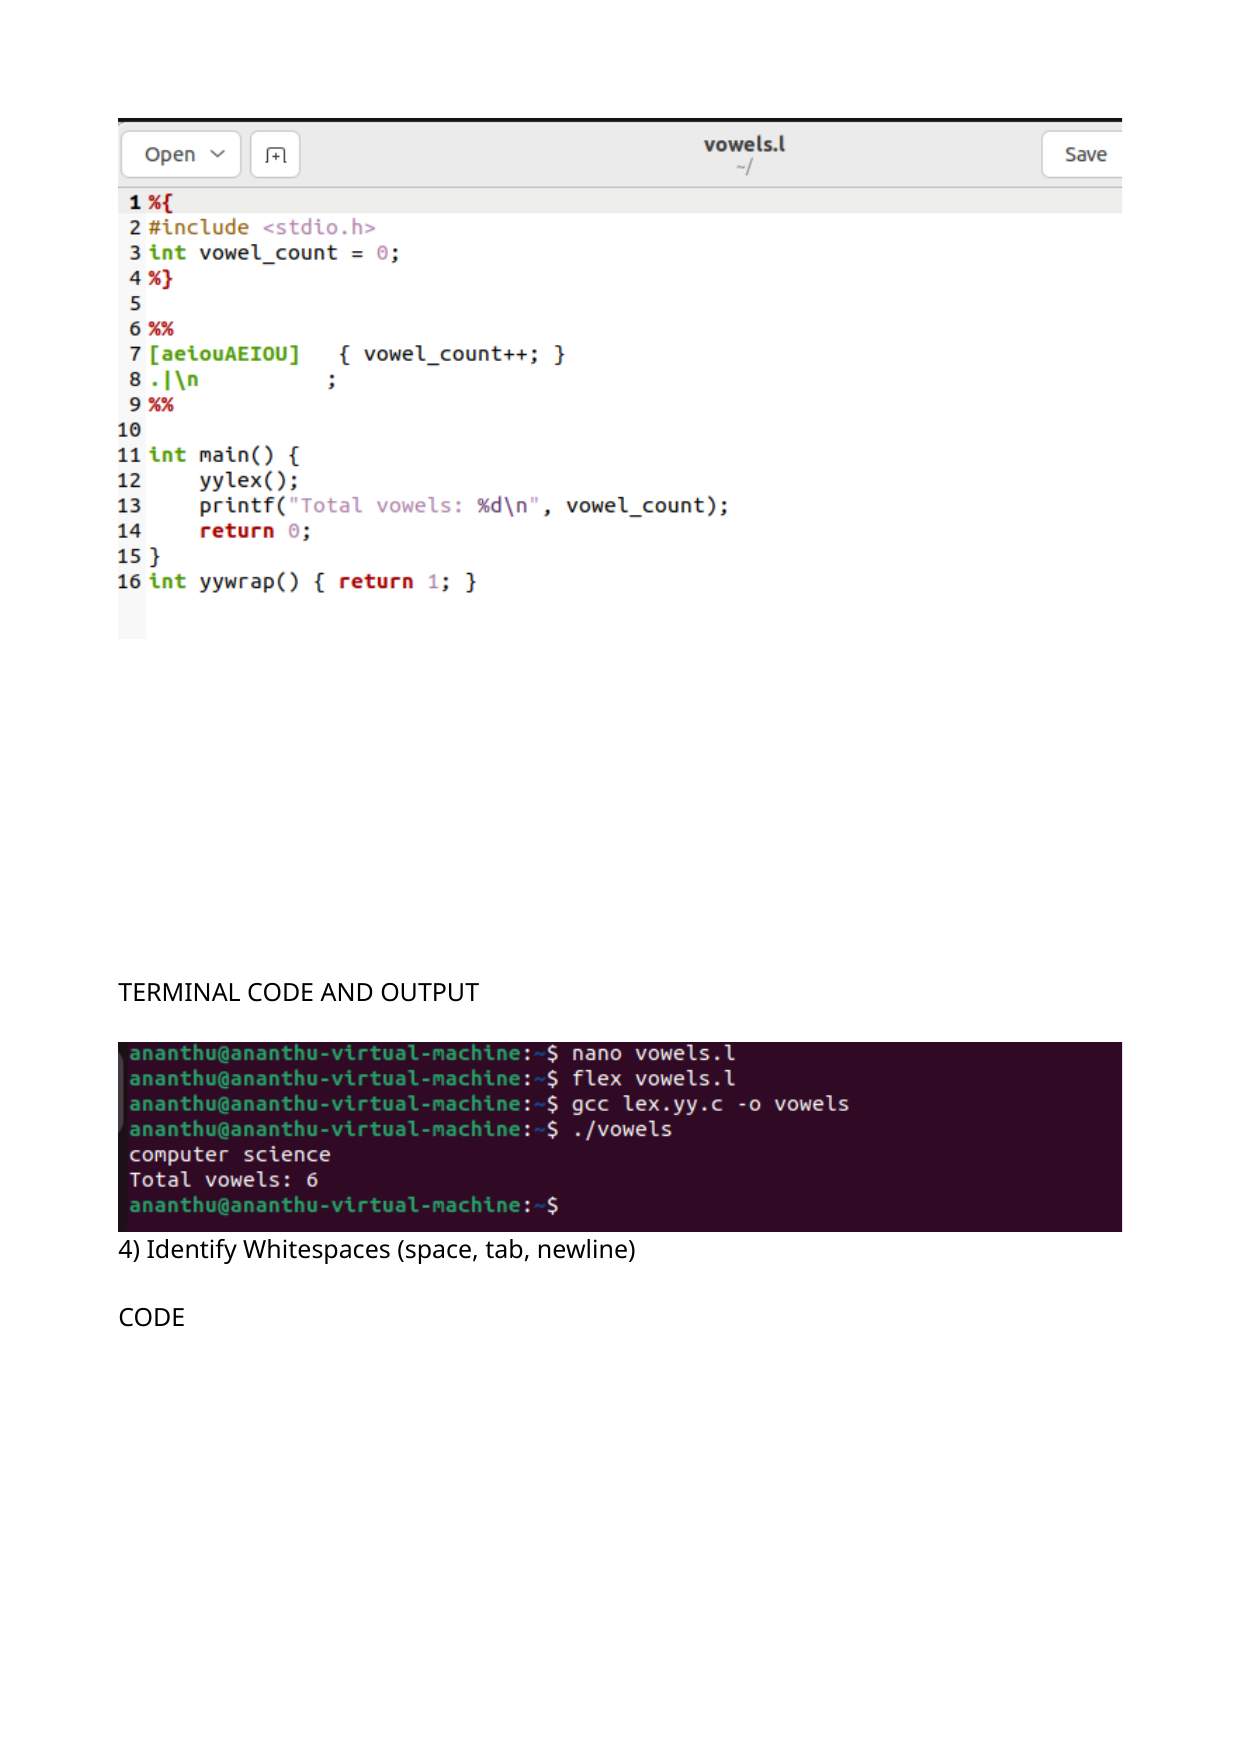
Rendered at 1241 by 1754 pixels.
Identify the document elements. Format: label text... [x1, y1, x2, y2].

text TERMINAL CODE AND OUTPUT [118, 974, 1122, 1008]
text CODE [118, 1300, 1122, 1334]
text 4) Identify Whitespaces (space, tab, newline) [118, 1232, 1122, 1266]
